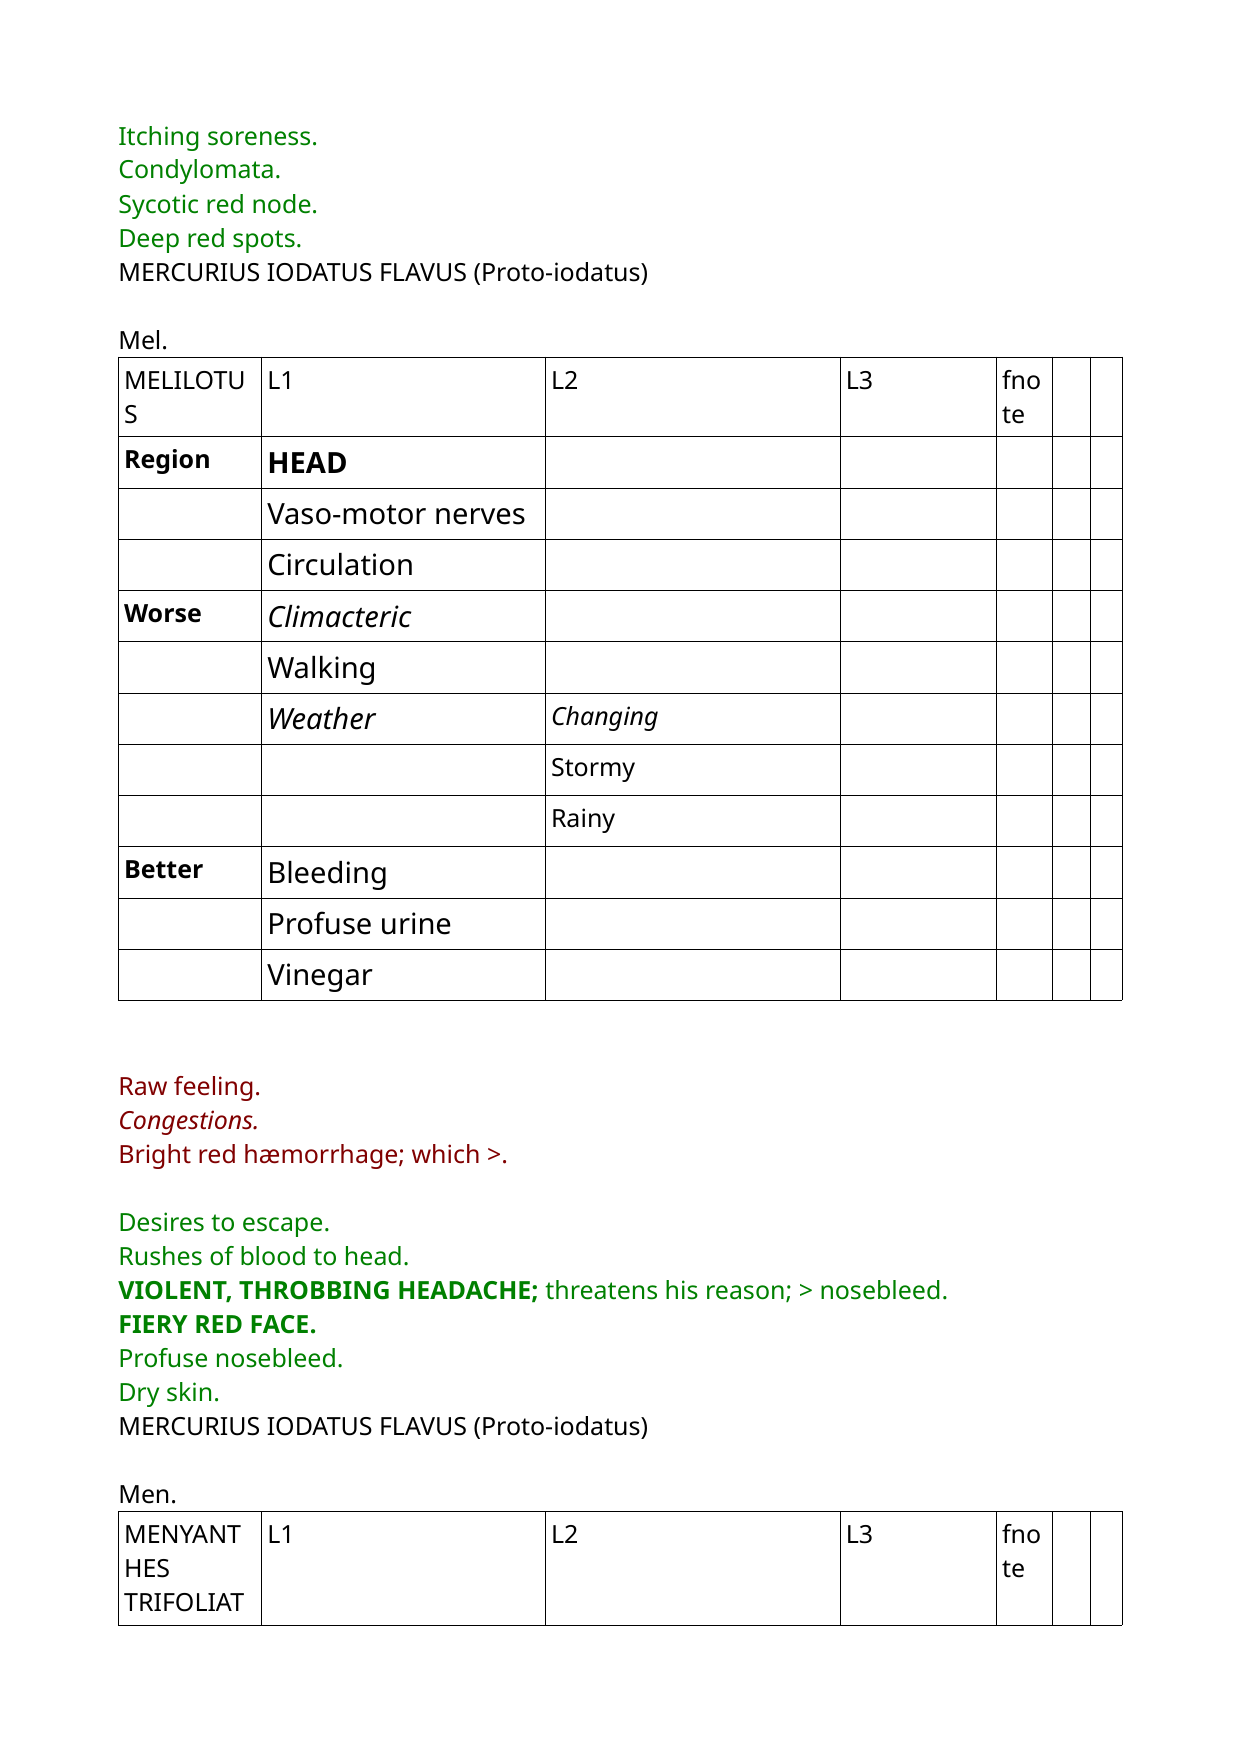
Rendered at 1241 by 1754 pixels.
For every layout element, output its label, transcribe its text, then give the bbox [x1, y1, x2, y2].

table_header fnote [997, 358, 1052, 436]
table_cell [1091, 950, 1122, 1000]
table_cell [1053, 847, 1090, 897]
table_cell [997, 437, 1052, 487]
table_cell [546, 950, 840, 1000]
text Sycotic red node. [118, 186, 1122, 220]
table_cell [997, 489, 1052, 539]
table_header [1091, 358, 1122, 436]
table_cell [1053, 950, 1090, 1000]
table_cell [546, 489, 840, 539]
table_cell Walking [262, 642, 545, 692]
table_cell [546, 899, 840, 949]
text Mel. [118, 322, 1122, 357]
table_cell [1053, 899, 1090, 949]
table_cell [841, 847, 996, 897]
table_cell [119, 899, 261, 949]
text Deep red spots. [118, 220, 1122, 254]
table_cell [1091, 899, 1122, 949]
table_cell Climacteric [262, 591, 545, 641]
table_cell Rainy [546, 796, 840, 846]
table_header [1053, 358, 1090, 436]
text Raw feeling. [118, 1068, 1122, 1102]
table_cell [1091, 642, 1122, 692]
table_cell Region [119, 437, 261, 487]
table_cell Weather [262, 694, 545, 744]
table_cell [1053, 437, 1090, 487]
table_cell Profuse urine [262, 899, 545, 949]
table_cell [1053, 642, 1090, 692]
table_cell [841, 694, 996, 744]
text Men. [118, 1477, 1122, 1511]
table_cell Vaso-motor nerves [262, 489, 545, 539]
table_cell [546, 540, 840, 590]
text Itching soreness. [118, 118, 1122, 152]
table_cell [119, 540, 261, 590]
table_cell [841, 437, 996, 487]
table_cell [997, 591, 1052, 641]
table_cell [119, 950, 261, 1000]
table_cell [262, 796, 545, 846]
table_header L1 [262, 358, 545, 436]
table_cell [841, 642, 996, 692]
table_cell [841, 950, 996, 1000]
table_cell [1091, 847, 1122, 897]
table_cell [841, 899, 996, 949]
table_cell Bleeding [262, 847, 545, 897]
table_cell [1091, 489, 1122, 539]
text Dry skin. [118, 1375, 1122, 1409]
table_cell [997, 899, 1052, 949]
text Congestions. [118, 1102, 1122, 1136]
table_cell [841, 489, 996, 539]
table_cell [119, 694, 261, 744]
text Rushes of blood to head. [118, 1238, 1122, 1273]
text Desires to escape. [118, 1204, 1122, 1238]
table_cell [1053, 694, 1090, 744]
table_cell [997, 540, 1052, 590]
table_header [1053, 1512, 1090, 1625]
table_cell [1091, 745, 1122, 795]
table_cell Worse [119, 591, 261, 641]
table_header L1 [262, 1512, 545, 1625]
table_cell [1091, 591, 1122, 641]
table_cell [1091, 694, 1122, 744]
table_header MENYANTHES TRIFOLIAT [119, 1512, 261, 1625]
table_header L3 [841, 1512, 996, 1625]
table_cell [997, 796, 1052, 846]
table_cell [841, 540, 996, 590]
table_cell [1091, 796, 1122, 846]
text Condylomata. [118, 152, 1122, 186]
table_cell [1053, 489, 1090, 539]
text VIOLENT, THROBBING HEADACHE; threatens his reason; > nosebleed. [118, 1273, 1122, 1307]
table_cell [841, 796, 996, 846]
table_cell [1053, 540, 1090, 590]
text MERCURIUS IODATUS FLAVUS (Proto-iodatus) [118, 1409, 1122, 1443]
text Bright red hæmorrhage; which >. [118, 1136, 1122, 1170]
table_cell [997, 694, 1052, 744]
table_cell [1053, 745, 1090, 795]
table_cell [1091, 540, 1122, 590]
table_cell [1053, 796, 1090, 846]
table_header L2 [546, 358, 840, 436]
table_cell [1091, 437, 1122, 487]
table_cell [841, 591, 996, 641]
table_header L2 [546, 1512, 840, 1625]
table_cell Better [119, 847, 261, 897]
table_cell [119, 796, 261, 846]
table_cell [546, 642, 840, 692]
table_cell Changing [546, 694, 840, 744]
table_cell [997, 847, 1052, 897]
table_cell Vinegar [262, 950, 545, 1000]
table_cell [841, 745, 996, 795]
text Profuse nosebleed. [118, 1341, 1122, 1375]
table_cell [119, 745, 261, 795]
table_header [1091, 1512, 1122, 1625]
table_cell Circulation [262, 540, 545, 590]
text FIERY RED FACE. [118, 1307, 1122, 1341]
table_cell [119, 642, 261, 692]
table_cell [997, 642, 1052, 692]
table_cell [119, 489, 261, 539]
text MERCURIUS IODATUS FLAVUS (Proto-iodatus) [118, 254, 1122, 288]
table_cell [1053, 591, 1090, 641]
table_header L3 [841, 358, 996, 436]
table_header fnote [997, 1512, 1052, 1625]
table_cell [262, 745, 545, 795]
table_cell [546, 847, 840, 897]
table_cell HEAD [262, 437, 545, 487]
table_cell [546, 591, 840, 641]
table_header MELILOTUS [119, 358, 261, 436]
table_cell Stormy [546, 745, 840, 795]
table_cell [997, 950, 1052, 1000]
table_cell [997, 745, 1052, 795]
table_cell [546, 437, 840, 487]
